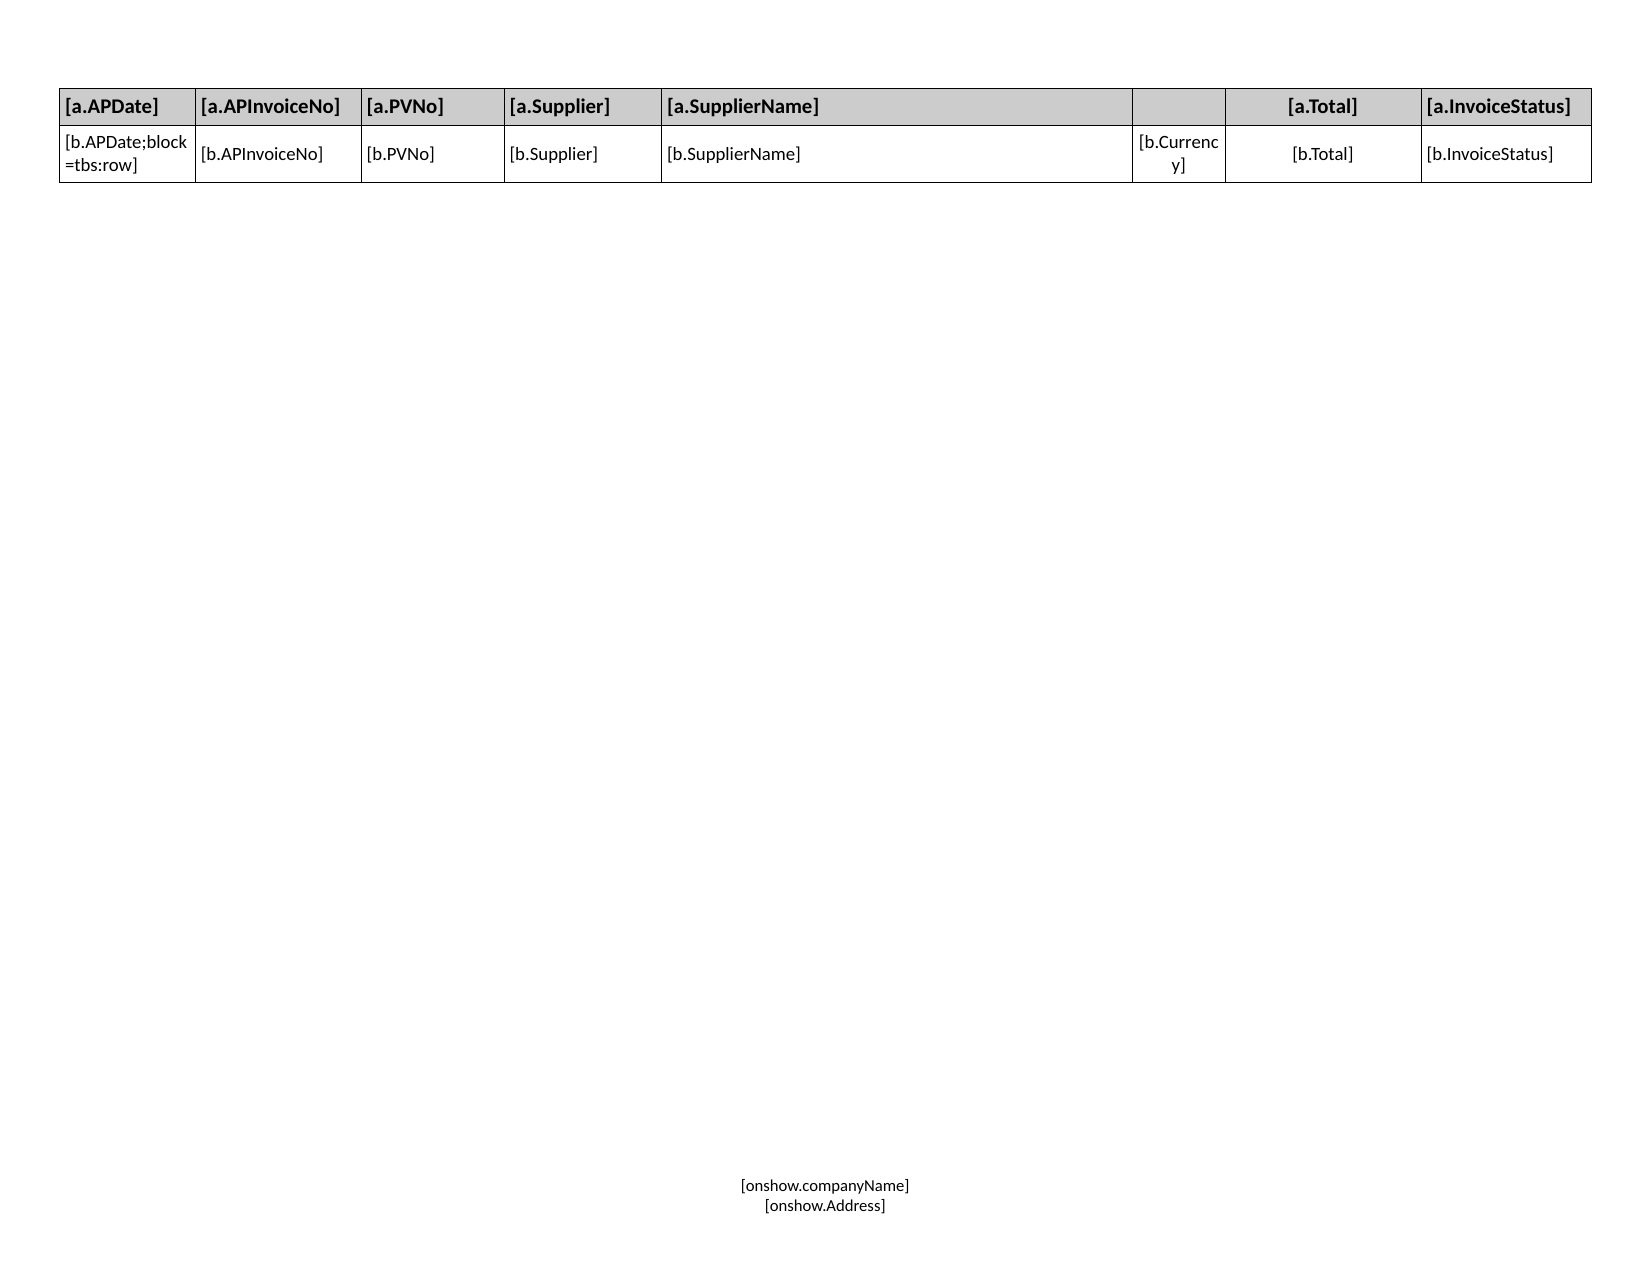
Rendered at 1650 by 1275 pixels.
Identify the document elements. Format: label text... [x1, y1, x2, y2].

table_header [a.InvoiceStatus] [1422, 89, 1591, 125]
table_cell [b.APInvoiceNo] [196, 126, 361, 182]
table_header [a.Supplier] [505, 89, 661, 125]
table_cell [b.PVNo] [362, 126, 504, 182]
table_header [1133, 89, 1225, 125]
table_header [a.Total] [1226, 89, 1421, 125]
table_header [a.PVNo] [362, 89, 504, 125]
table_header [a.APDate] [60, 89, 195, 125]
table_header [a.SupplierName] [662, 89, 1132, 125]
table_cell [b.APDate;block=tbs:row] [60, 126, 195, 182]
table_header [a.APInvoiceNo] [196, 89, 361, 125]
table_cell [b.Supplier] [505, 126, 661, 182]
table_cell [b.Total] [1226, 126, 1421, 182]
table_cell [b.InvoiceStatus] [1422, 126, 1591, 182]
table_cell [b.Currency] [1133, 126, 1225, 182]
table_cell [b.SupplierName] [662, 126, 1132, 182]
